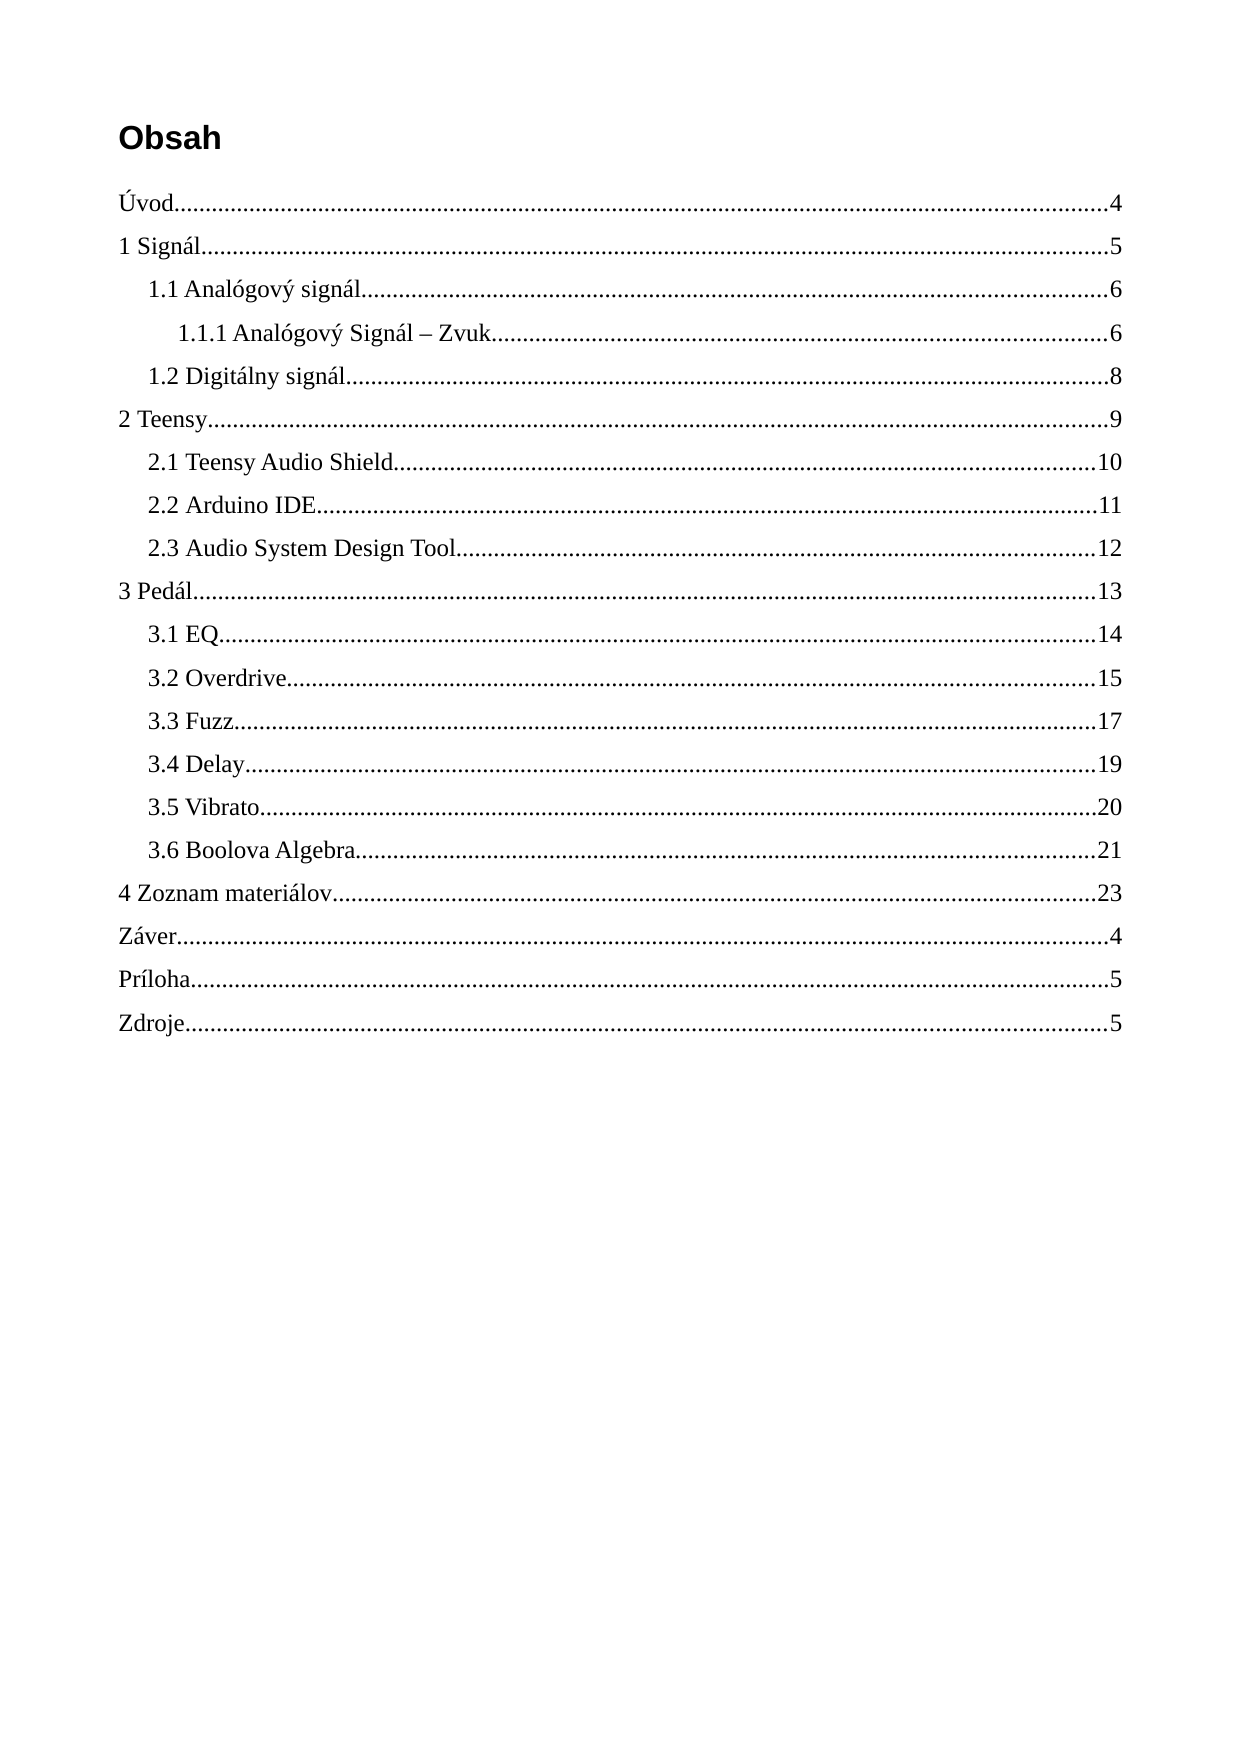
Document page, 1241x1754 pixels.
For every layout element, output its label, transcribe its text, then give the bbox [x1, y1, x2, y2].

text 3.2 Overdrive 15 [148, 663, 1122, 691]
text 1.1 Analógový signál 6 [148, 274, 1122, 303]
subtitle Obsah [118, 118, 1122, 157]
text 3.5 Vibrato 20 [148, 792, 1122, 821]
text Zdroje 5 [118, 1008, 1122, 1036]
text 1.1.1 Analógový Signál – Zvuk 6 [177, 318, 1122, 346]
text 3 Pedál 13 [118, 576, 1122, 605]
text Záver 4 [118, 921, 1122, 950]
text Príloha 5 [118, 964, 1122, 993]
text 4 Zoznam materiálov 23 [118, 878, 1122, 907]
text 3.3 Fuzz 17 [148, 706, 1122, 734]
text 3.4 Delay 19 [148, 749, 1122, 778]
text 2 Teensy 9 [118, 404, 1122, 433]
text 2.2 Arduino IDE 11 [148, 490, 1122, 519]
text 1 Signál 5 [118, 231, 1122, 260]
text 2.3 Audio System Design Tool 12 [148, 533, 1122, 562]
text 3.1 EQ 14 [148, 619, 1122, 648]
text 1.2 Digitálny signál 8 [148, 361, 1122, 389]
text Úvod 4 [118, 188, 1122, 217]
text 3.6 Boolova Algebra 21 [148, 835, 1122, 864]
text 2.1 Teensy Audio Shield 10 [148, 447, 1122, 476]
